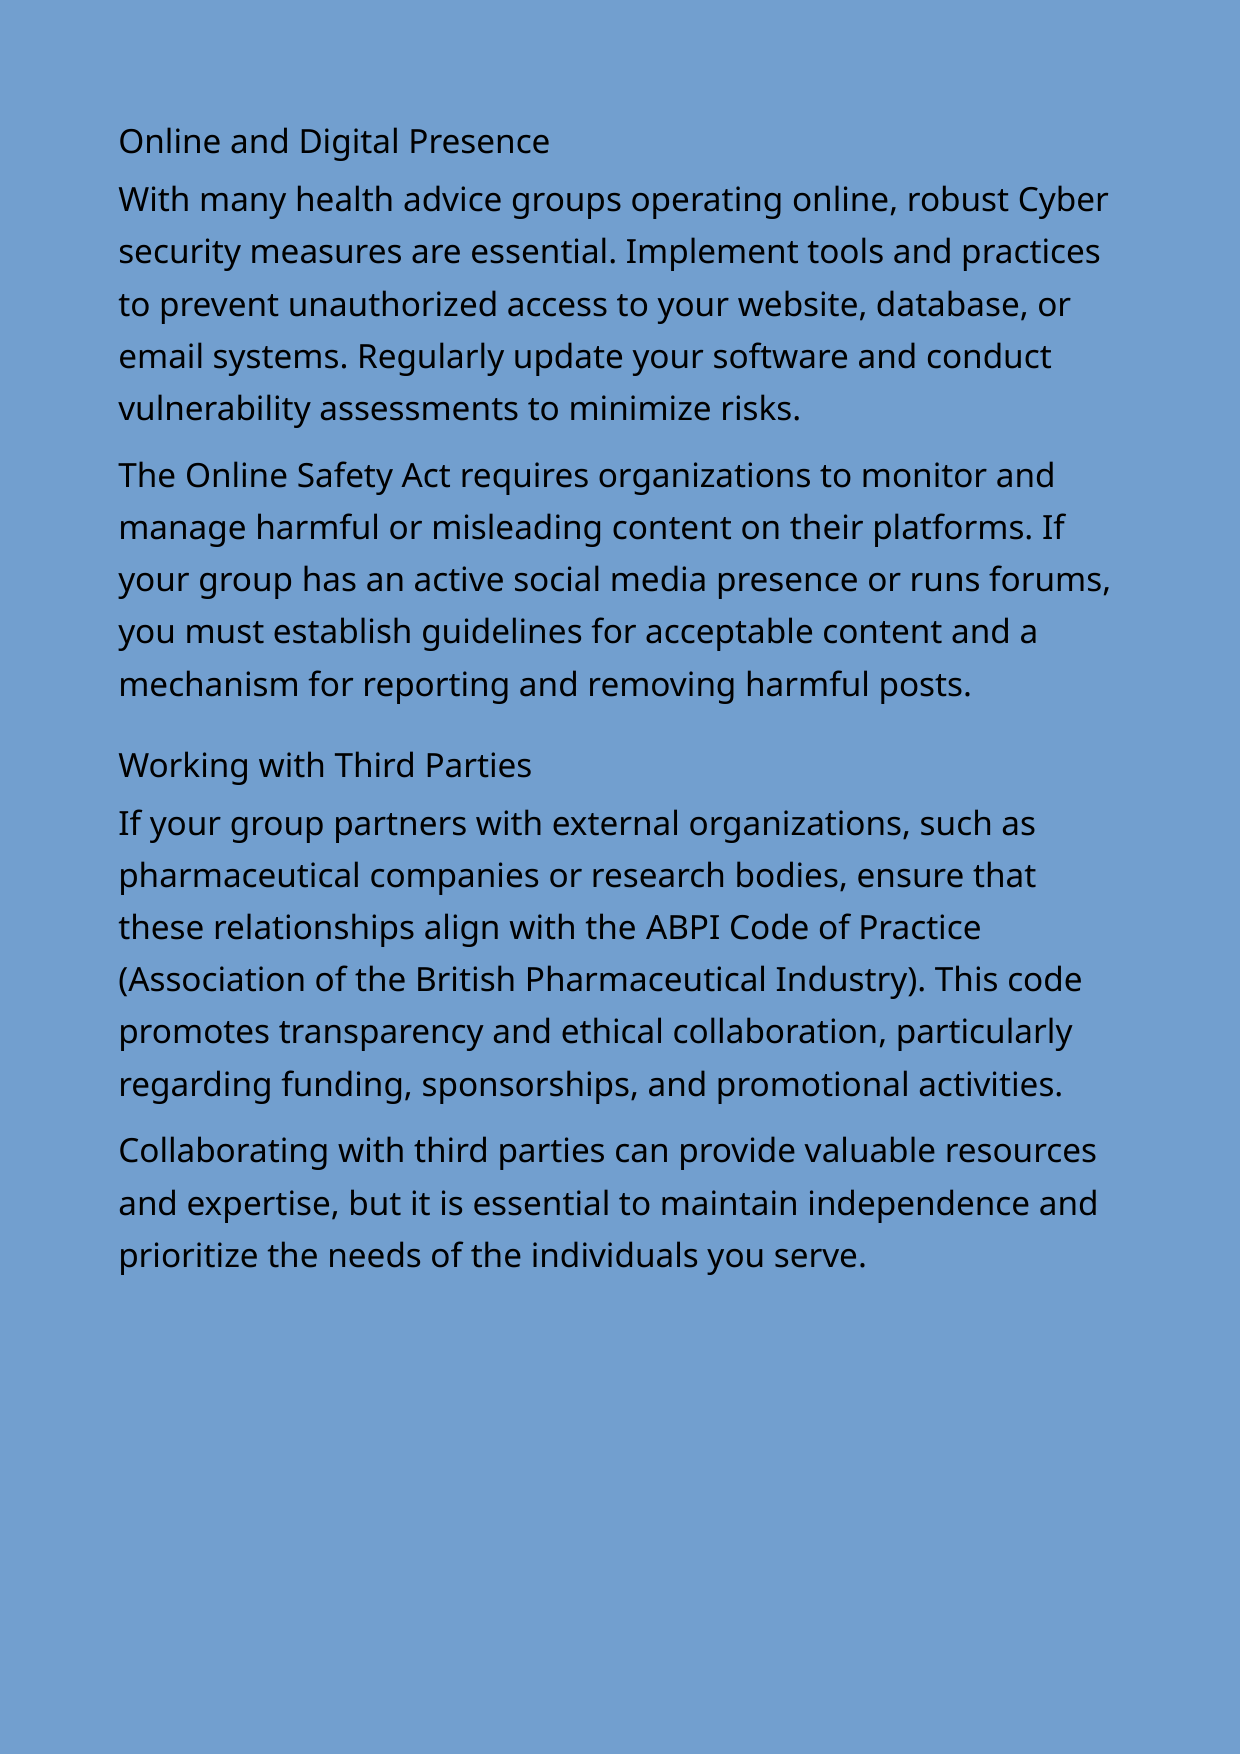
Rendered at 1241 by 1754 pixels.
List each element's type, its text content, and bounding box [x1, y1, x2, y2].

subtitle Working with Third Parties [118, 742, 1122, 787]
text If your group partners with external organizations, such as pharmaceutical companies or research bodies, ensure that these relationships align with the ABPI Code of Practice (Association of the British Pharmaceutical Industry). This code promotes transparency and ethical collaboration, particularly regarding funding, sponsorships, and promotional activities. [118, 799, 1122, 1106]
subtitle Online and Digital Presence [118, 118, 1122, 163]
text The Online Safety Act requires organizations to monitor and manage harmful or misleading content on their platforms. If your group has an active social media presence or runs forums, you must establish guidelines for acceptable content and a mechanism for reporting and removing harmful posts. [118, 452, 1122, 706]
text Collaborating with third parties can provide valuable resources and expertise, but it is essential to maintain independence and prioritize the needs of the individuals you serve. [118, 1127, 1122, 1277]
text With many health advice groups operating online, robust Cyber security measures are essential. Implement tools and practices to prevent unauthorized access to your website, database, or email systems. Regularly update your software and conduct vulnerability assessments to minimize risks. [118, 176, 1122, 430]
